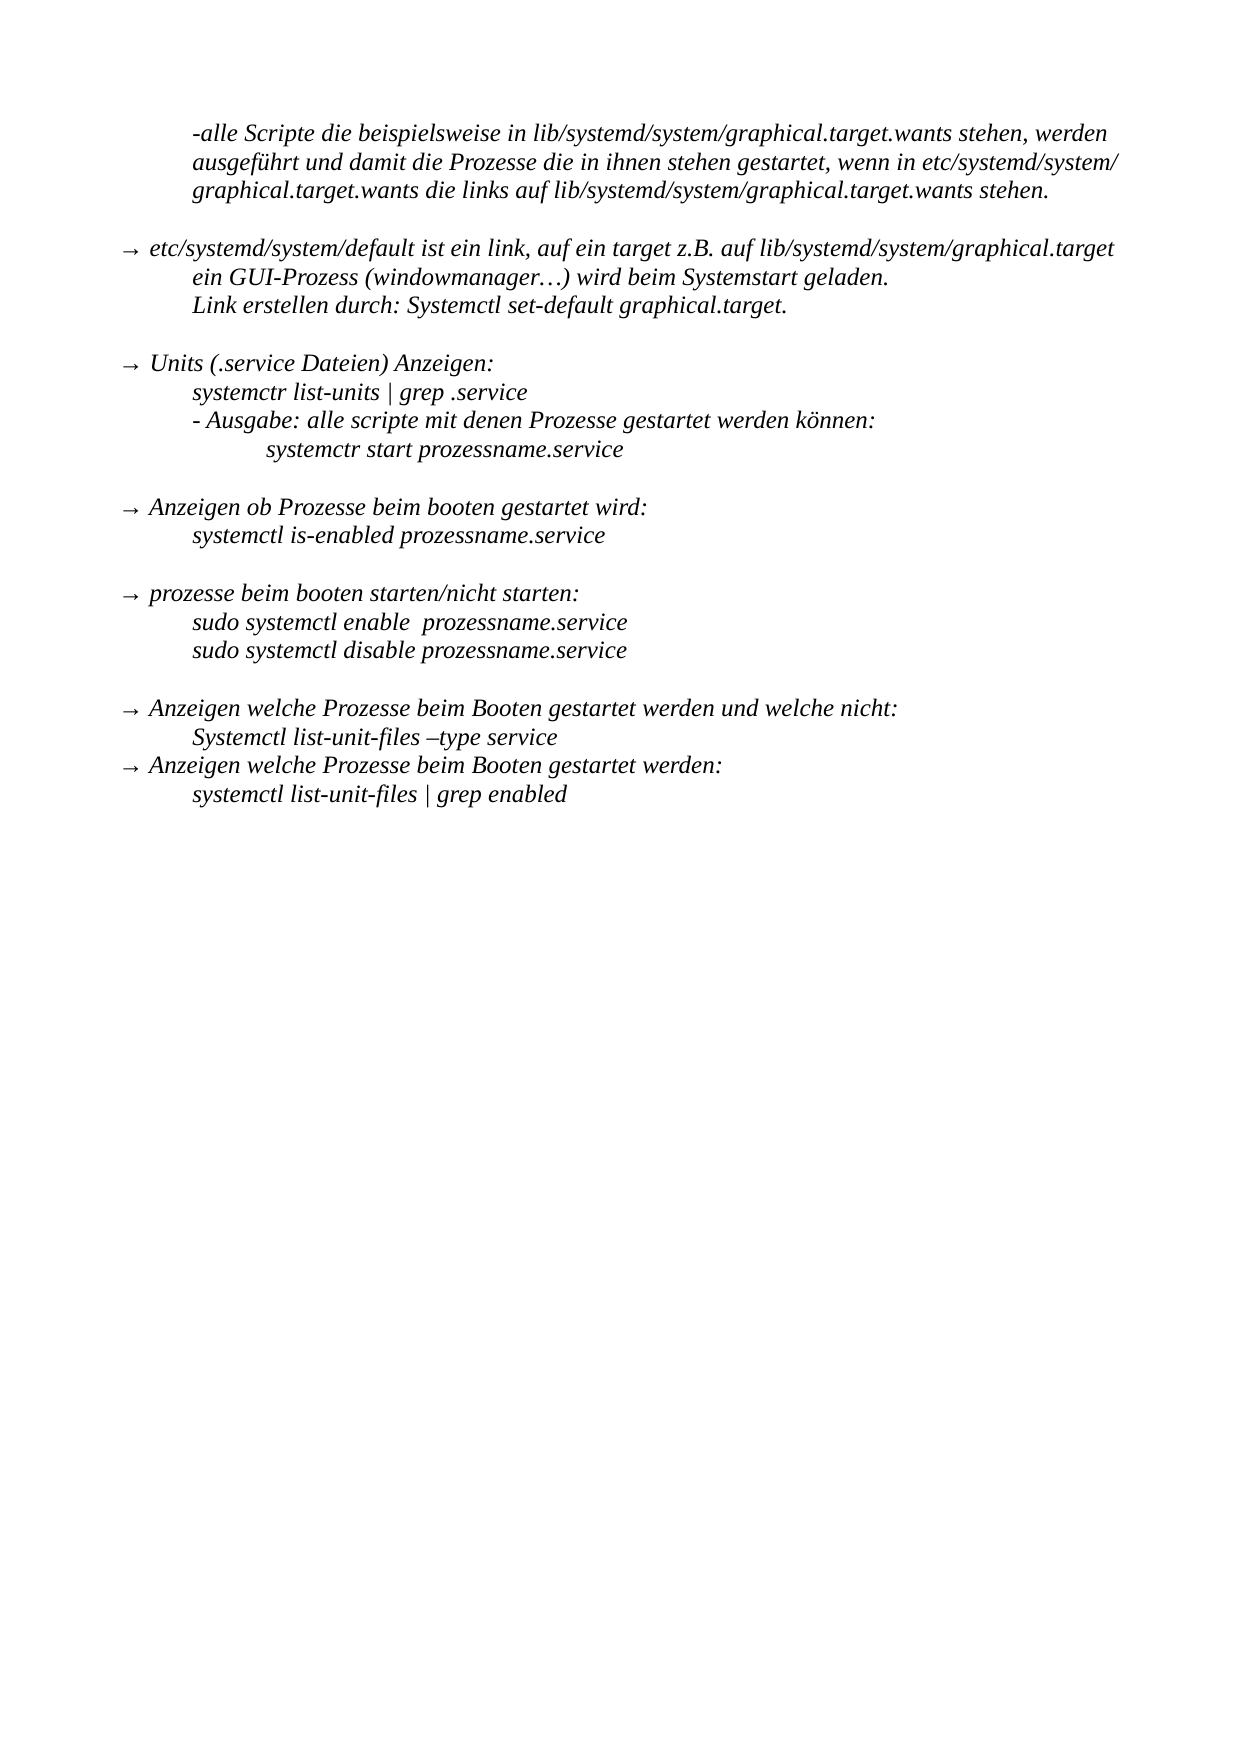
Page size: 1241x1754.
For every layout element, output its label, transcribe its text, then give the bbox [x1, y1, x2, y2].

text → Units (.service Dateien) Anzeigen: [118, 348, 1122, 377]
text sudo systemctl disable prozessname.service [118, 636, 1122, 664]
text systemctr list-units | grep .service [118, 377, 1122, 406]
text systemctr start prozessname.service [118, 434, 1122, 463]
text -alle Scripte die beispielsweise in lib/systemd/system/graphical.target.wants stehen, werden ausgeführt und damit die Prozesse die in ihnen stehen gestartet, wenn in etc/systemd/system/ graphical.target.wants die links auf lib/systemd/system/graphical.target.wants stehen. [118, 118, 1122, 204]
text sudo systemctl enable prozessname.service [118, 607, 1122, 636]
text - Ausgabe: alle scripte mit denen Prozesse gestartet werden können: [118, 406, 1122, 434]
text ein GUI-Prozess (windowmanager…) wird beim Systemstart geladen. [118, 262, 1122, 291]
text → Anzeigen welche Prozesse beim Booten gestartet werden und welche nicht: [118, 693, 1122, 722]
text Systemctl list-unit-files –type service [118, 722, 1122, 751]
text systemctl list-unit-files | grep enabled [118, 779, 1122, 808]
text Link erstellen durch: Systemctl set-default graphical.target. [118, 291, 1122, 319]
text systemctl is-enabled prozessname.service [118, 521, 1122, 549]
text → Anzeigen welche Prozesse beim Booten gestartet werden: [118, 751, 1122, 779]
text → Anzeigen ob Prozesse beim booten gestartet wird: [118, 492, 1122, 521]
text → etc/systemd/system/default ist ein link, auf ein target z.B. auf lib/systemd/system/graphical.target [118, 233, 1122, 262]
text → prozesse beim booten starten/nicht starten: [118, 578, 1122, 607]
